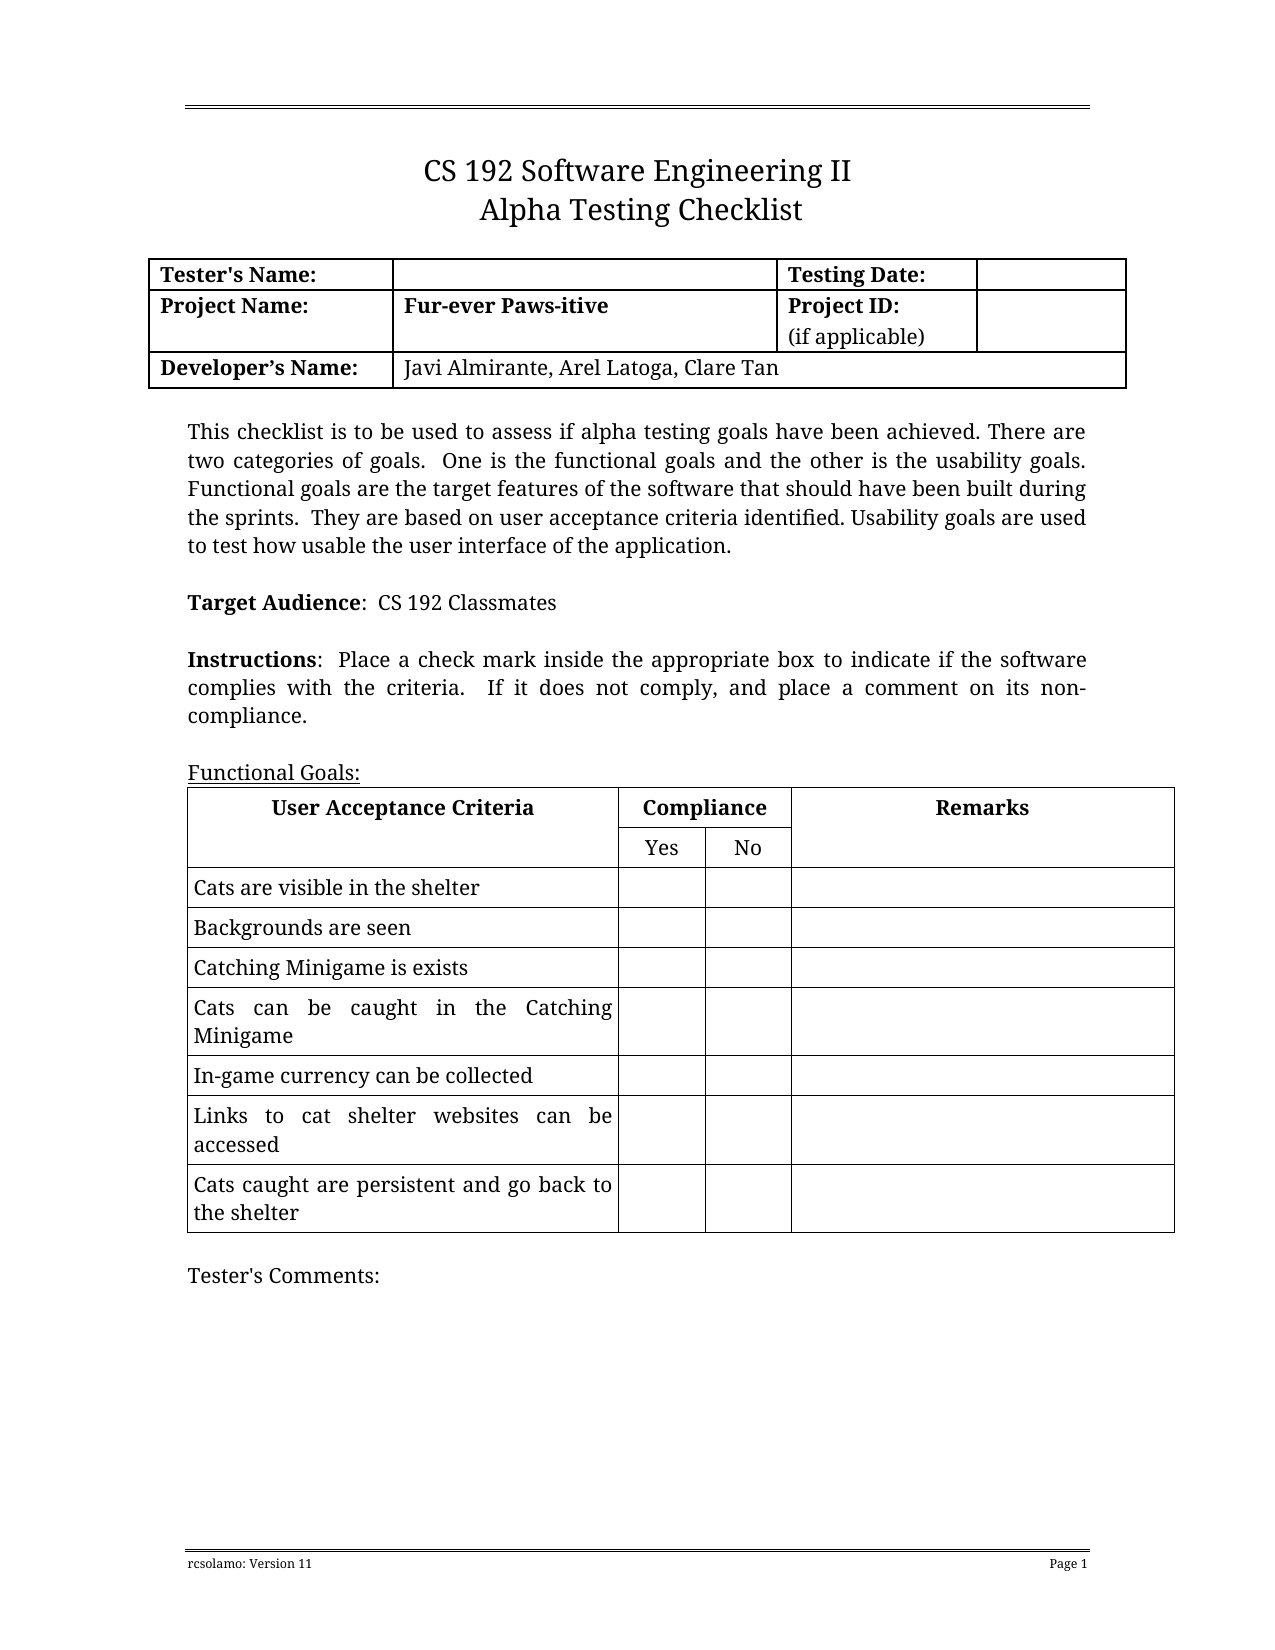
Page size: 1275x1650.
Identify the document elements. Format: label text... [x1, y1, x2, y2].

table_cell [792, 908, 1174, 947]
text CS 192 Software Engineering II [187, 150, 1087, 190]
table_cell Project ID: [778, 291, 976, 320]
table_header Remarks [792, 788, 1174, 867]
table_cell [619, 868, 705, 907]
table_cell Fur-ever Paws-itive [394, 291, 776, 351]
table_cell Project Name: [150, 291, 392, 351]
table_cell [978, 291, 1125, 351]
table_cell [619, 1096, 705, 1164]
table_cell (if applicable) [778, 320, 976, 351]
table_cell [619, 908, 705, 947]
table_header Tester's Name: [150, 260, 392, 289]
table_cell [792, 1165, 1174, 1232]
table_cell Cats can be caught in the Catching Minigame [188, 988, 618, 1055]
table_header Testing Date: [778, 260, 976, 289]
text Instructions: Place a check mark inside the appropriate box to indicate if the software complies with the criteria. If it does not comply, and place a comment on its non-compliance. [187, 645, 1087, 730]
table_cell [706, 988, 791, 1055]
table_cell [706, 908, 791, 947]
text Tester's Comments: [187, 1261, 1087, 1289]
text Functional Goals: [187, 758, 1087, 787]
text Alpha Testing Checklist [187, 190, 1087, 229]
table_cell [792, 1056, 1174, 1095]
table_cell [792, 948, 1174, 987]
table_header [978, 260, 1125, 289]
table_header [394, 260, 776, 289]
table_cell Cats are visible in the shelter [188, 868, 618, 907]
table_cell Yes [619, 828, 705, 867]
table_cell No [706, 828, 791, 867]
table_header User Acceptance Criteria [188, 788, 618, 867]
text Target Audience: CS 192 Classmates [187, 588, 1087, 616]
table_cell [619, 988, 705, 1055]
table_cell Links to cat shelter websites can be accessed [188, 1096, 618, 1164]
table_cell In-game currency can be collected [188, 1056, 618, 1095]
table_cell [706, 948, 791, 987]
table_cell [619, 948, 705, 987]
table_cell Javi Almirante, Arel Latoga, Clare Tan [394, 353, 1125, 387]
table_cell [619, 1165, 705, 1232]
table_cell [792, 1096, 1174, 1164]
table_cell [619, 1056, 705, 1095]
table_cell [792, 868, 1174, 907]
table_cell [706, 1056, 791, 1095]
table_cell Catching Minigame is exists [188, 948, 618, 987]
table_cell Cats caught are persistent and go back to the shelter [188, 1165, 618, 1232]
table_cell Backgrounds are seen [188, 908, 618, 947]
text This checklist is to be used to assess if alpha testing goals have been achieved. There are two categories of goals. One is the functional goals and the other is the usability goals. Functional goals are the target features of the software that should have been built during the sprints. They are based on user acceptance criteria identified. Usability goals are used to test how usable the user interface of the application. [187, 417, 1087, 559]
table_cell Developer’s Name: [150, 353, 392, 387]
table_cell [706, 868, 791, 907]
table_cell [706, 1096, 791, 1164]
table_cell [706, 1165, 791, 1232]
table_header Compliance [619, 788, 791, 827]
table_cell [792, 988, 1174, 1055]
